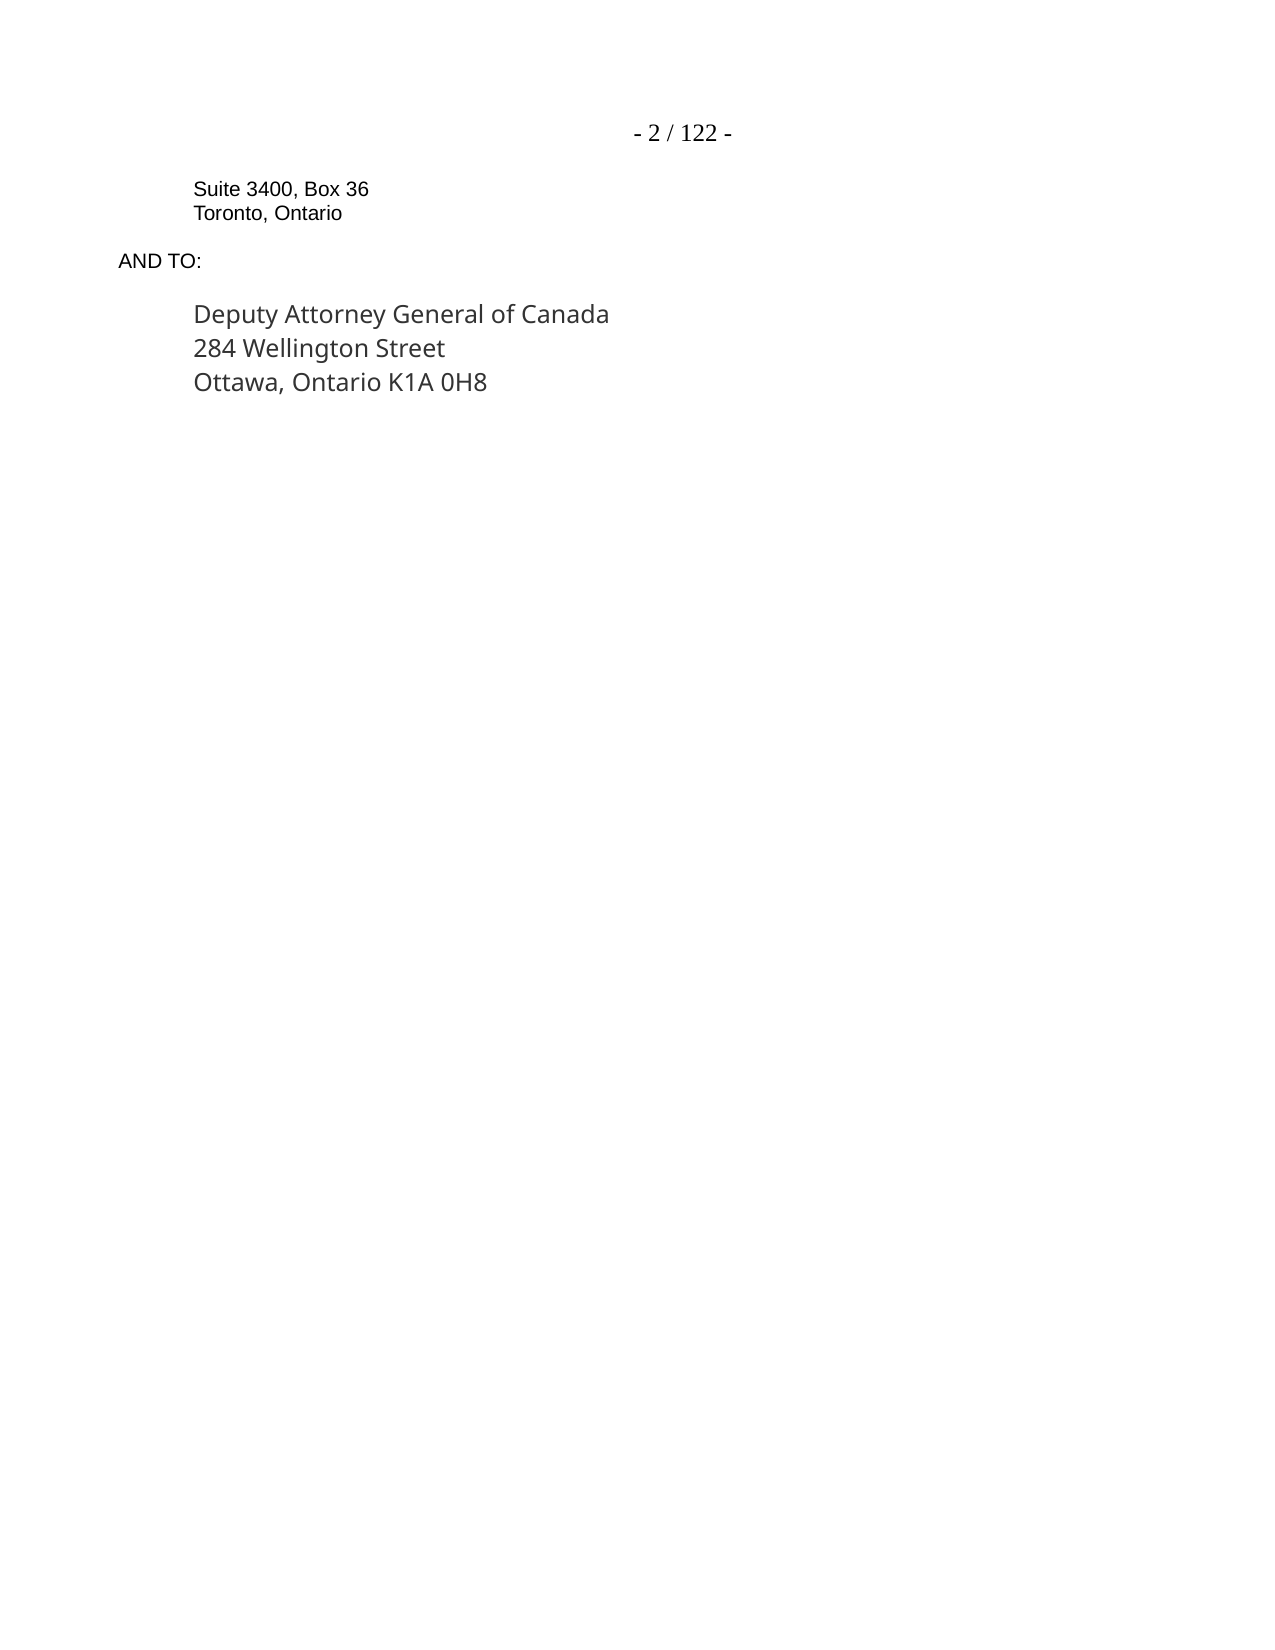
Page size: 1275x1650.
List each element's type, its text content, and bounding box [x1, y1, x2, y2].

subtitle AND TO: [118, 249, 1157, 273]
subtitle Toronto, Ontario [193, 201, 1157, 225]
subtitle Suite 3400, Box 36 [193, 177, 1157, 201]
subtitle Deputy Attorney General of Canada 284 Wellington Street Ottawa, Ontario K1A 0H8 [193, 297, 1157, 399]
